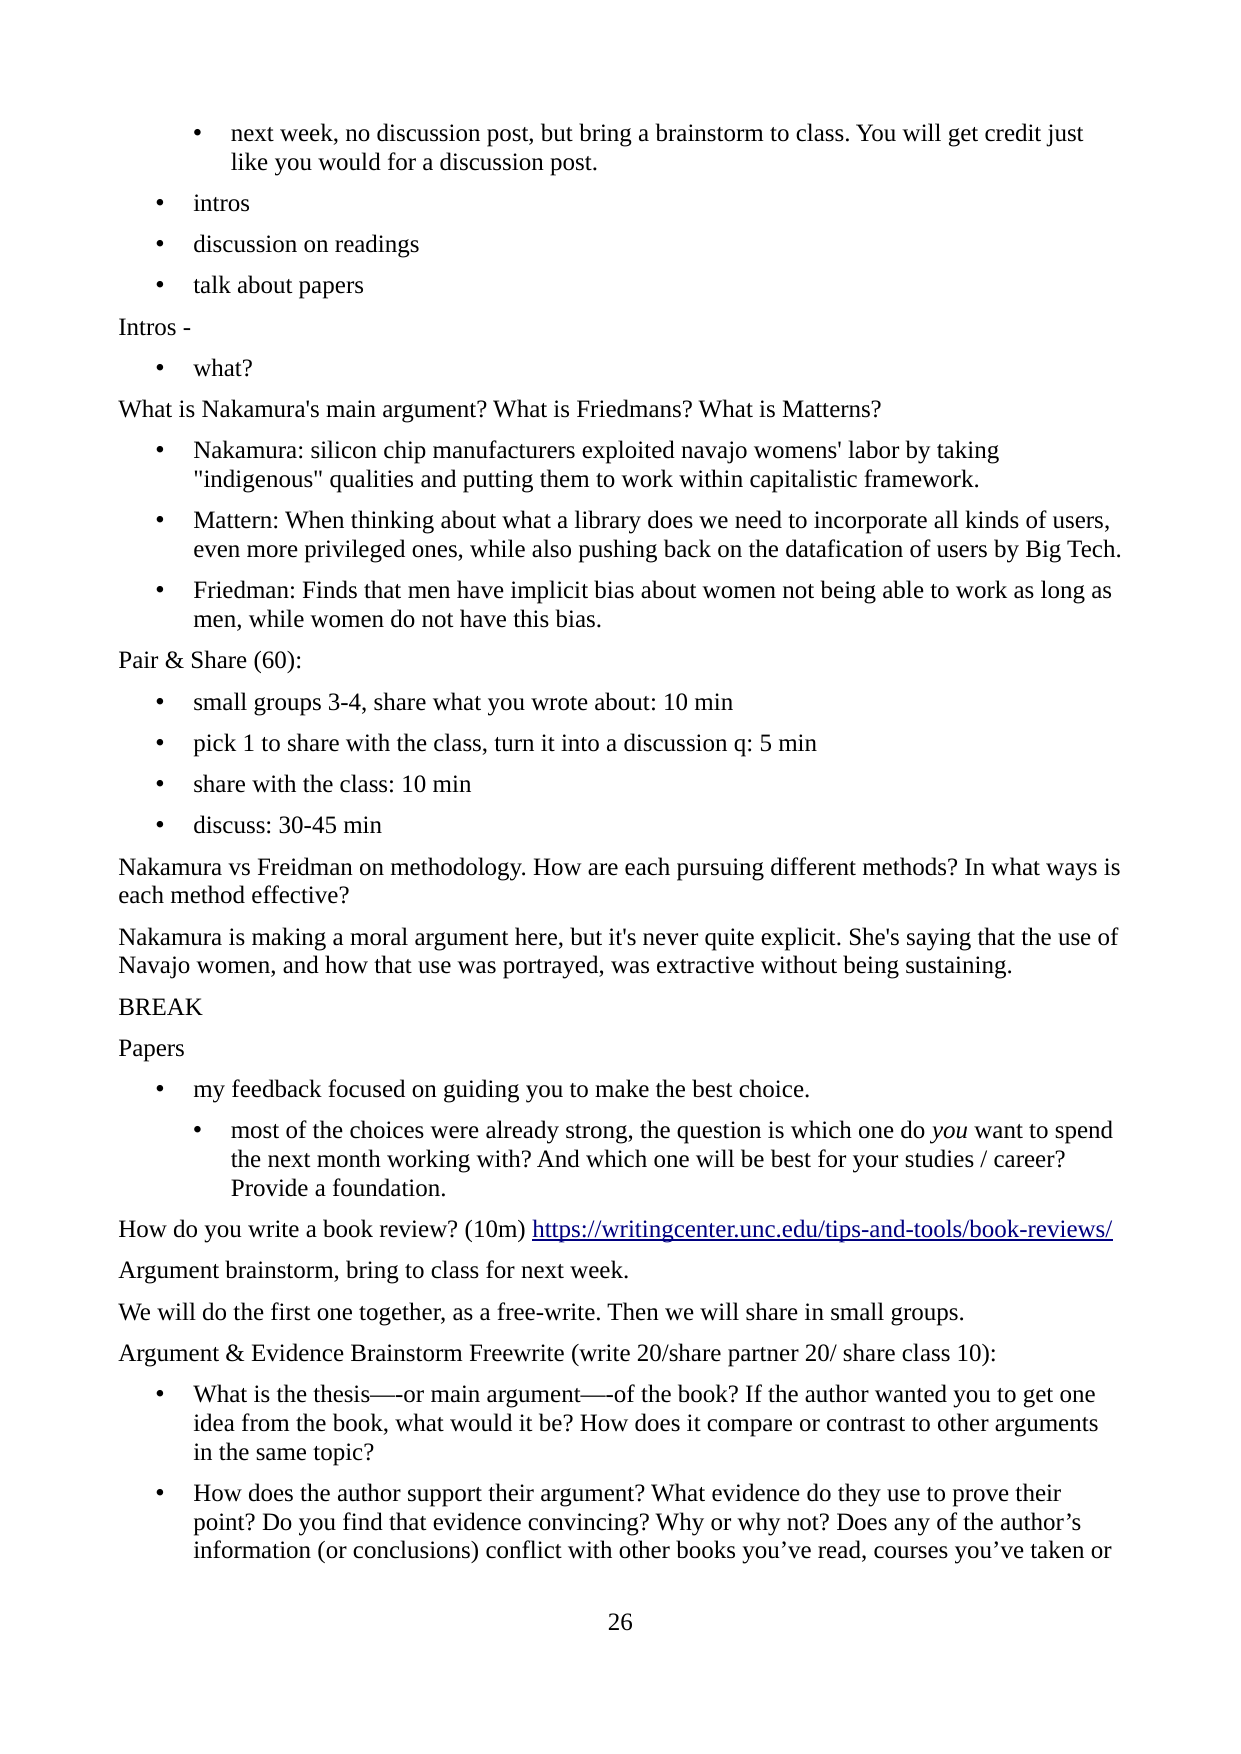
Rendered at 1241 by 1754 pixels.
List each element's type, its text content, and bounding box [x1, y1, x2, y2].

list How does the author support their argument? What evidence do they use to prove their point? Do you find that evidence convincing? Why or why not? Does any of the author’s information (or conclusions) conflict with other books you’ve read, courses you’ve taken or [156, 1478, 1122, 1564]
list intros [156, 188, 1122, 217]
text Nakamura vs Freidman on methodology. How are each pursuing different methods? In what ways is each method effective? [118, 852, 1122, 909]
list Friedman: Finds that men have implicit bias about women not being able to work as long as men, while women do not have this bias. [156, 576, 1122, 633]
text Argument brainstorm, bring to class for next week. [118, 1256, 1122, 1284]
list Mattern: When thinking about what a library does we need to incorporate all kinds of users, even more privileged ones, while also pushing back on the datafication of users by Big Tech. [156, 506, 1122, 563]
text What is Nakamura's main argument? What is Friedmans? What is Matterns? [118, 394, 1122, 423]
list small groups 3-4, share what you wrote about: 10 min [156, 687, 1122, 716]
text Papers [118, 1033, 1122, 1062]
list Nakamura: silicon chip manufacturers exploited navajo womens' labor by taking "indigenous" qualities and putting them to work within capitalistic framework. [156, 436, 1122, 493]
list my feedback focused on guiding you to make the best choice. [156, 1074, 1122, 1103]
text Intros - [118, 312, 1122, 341]
text Pair & Share (60): [118, 646, 1122, 674]
list what? [156, 353, 1122, 382]
list talk about papers [156, 271, 1122, 299]
list discussion on readings [156, 229, 1122, 258]
list discuss: 30-45 min [156, 811, 1122, 839]
list next week, no discussion post, but bring a brainstorm to class. You will get credit just like you would for a discussion post. [193, 118, 1122, 176]
text We will do the first one together, as a free-write. Then we will share in small groups. [118, 1297, 1122, 1326]
list most of the choices were already strong, the question is which one do you want to spend the next month working with? And which one will be best for your studies / career? Provide a foundation. [193, 1116, 1122, 1202]
list pick 1 to share with the class, turn it into a discussion q: 5 min [156, 728, 1122, 757]
text Nakamura is making a moral argument here, but it's never quite explicit. She's saying that the use of Navajo women, and how that use was portrayed, was extractive without being sustaining. [118, 922, 1122, 979]
list share with the class: 10 min [156, 769, 1122, 798]
text How do you write a book review? (10m) https://writingcenter.unc.edu/tips-and-tools/book-reviews/ [118, 1214, 1122, 1243]
list What is the thesis—-or main argument—-of the book? If the author wanted you to get one idea from the book, what would it be? How does it compare or contrast to other arguments in the same topic? [156, 1379, 1122, 1466]
text Argument & Evidence Brainstorm Freewrite (write 20/share partner 20/ share class 10): [118, 1338, 1122, 1367]
text BREAK [118, 992, 1122, 1021]
